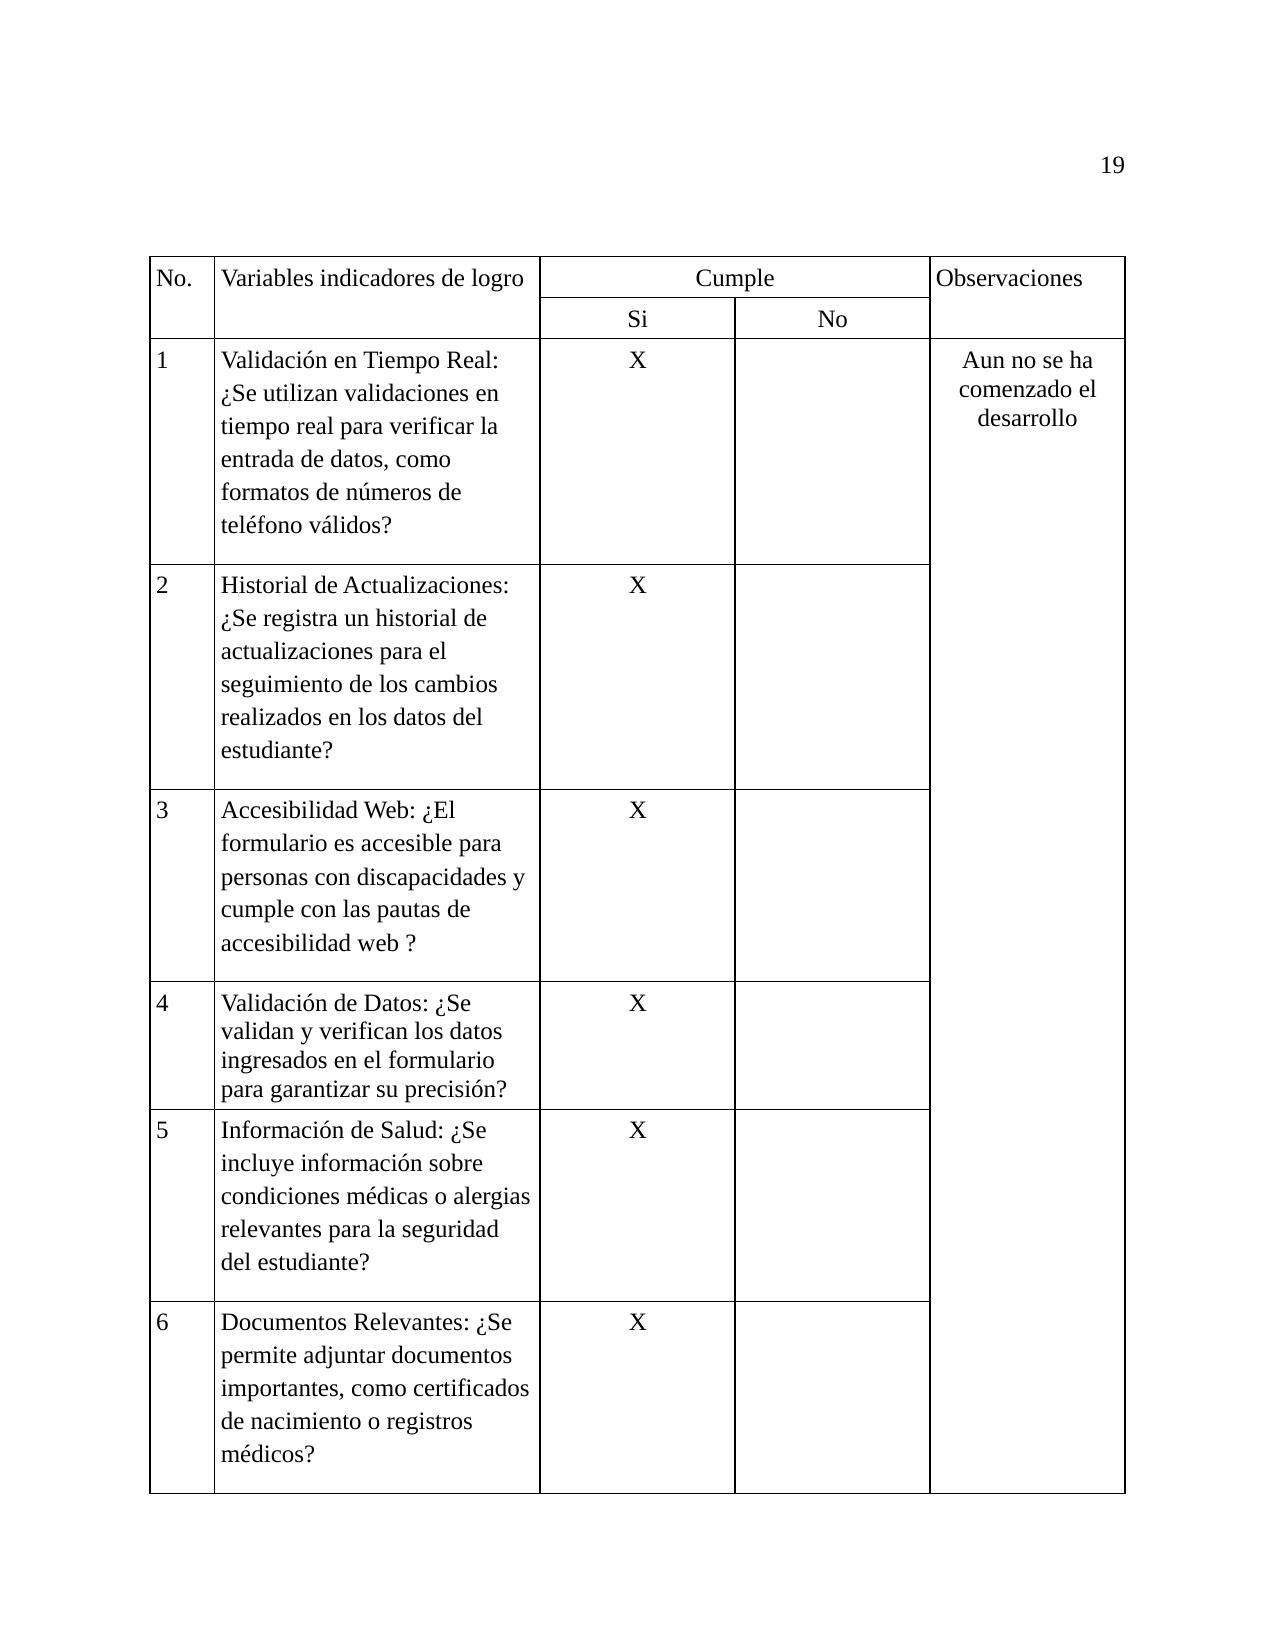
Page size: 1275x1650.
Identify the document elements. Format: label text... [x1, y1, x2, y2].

table_cell Accesibilidad Web: ¿El formulario es accesible para personas con discapacidades y cumple con las pautas de accesibilidad web ? [215, 790, 539, 981]
table_cell 2 [151, 565, 214, 789]
table_cell 1 [151, 339, 214, 563]
table_cell [736, 982, 929, 1108]
table_cell Documentos Relevantes: ¿Se permite adjuntar documentos importantes, como certificados de nacimiento o registros médicos? [215, 1302, 539, 1493]
table_cell [736, 790, 929, 981]
table_cell Validación de Datos: ¿Se validan y verifican los datos ingresados en el formulario para garantizar su precisión? [215, 982, 539, 1108]
table_cell 3 [151, 790, 214, 981]
table_header Cumple [541, 257, 929, 297]
table_header Observaciones [931, 257, 1124, 338]
table_cell Si [541, 298, 734, 338]
table_cell X [541, 565, 734, 789]
table_cell X [541, 339, 734, 563]
table_cell No [736, 298, 929, 338]
table_cell Información de Salud: ¿Se incluye información sobre condiciones médicas o alergias relevantes para la seguridad del estudiante? [215, 1110, 539, 1301]
table_cell 5 [151, 1110, 214, 1301]
table_cell X [541, 790, 734, 981]
table_cell 4 [151, 982, 214, 1108]
table_cell X [541, 1110, 734, 1301]
table_cell X [541, 982, 734, 1108]
table_cell [736, 1302, 929, 1493]
table_cell [736, 1110, 929, 1301]
table_cell Aun no se ha comenzado el desarrollo [931, 339, 1124, 1493]
table_cell 6 [151, 1302, 214, 1493]
table_cell [736, 565, 929, 789]
table_cell Historial de Actualizaciones: ¿Se registra un historial de actualizaciones para el seguimiento de los cambios realizados en los datos del estudiante? [215, 565, 539, 789]
table_cell Validación en Tiempo Real: ¿Se utilizan validaciones en tiempo real para verificar la entrada de datos, como formatos de números de teléfono válidos? [215, 339, 539, 563]
table_header No. [151, 257, 214, 338]
table_header Variables indicadores de logro [215, 257, 539, 338]
table_cell X [541, 1302, 734, 1493]
table_cell [736, 339, 929, 563]
